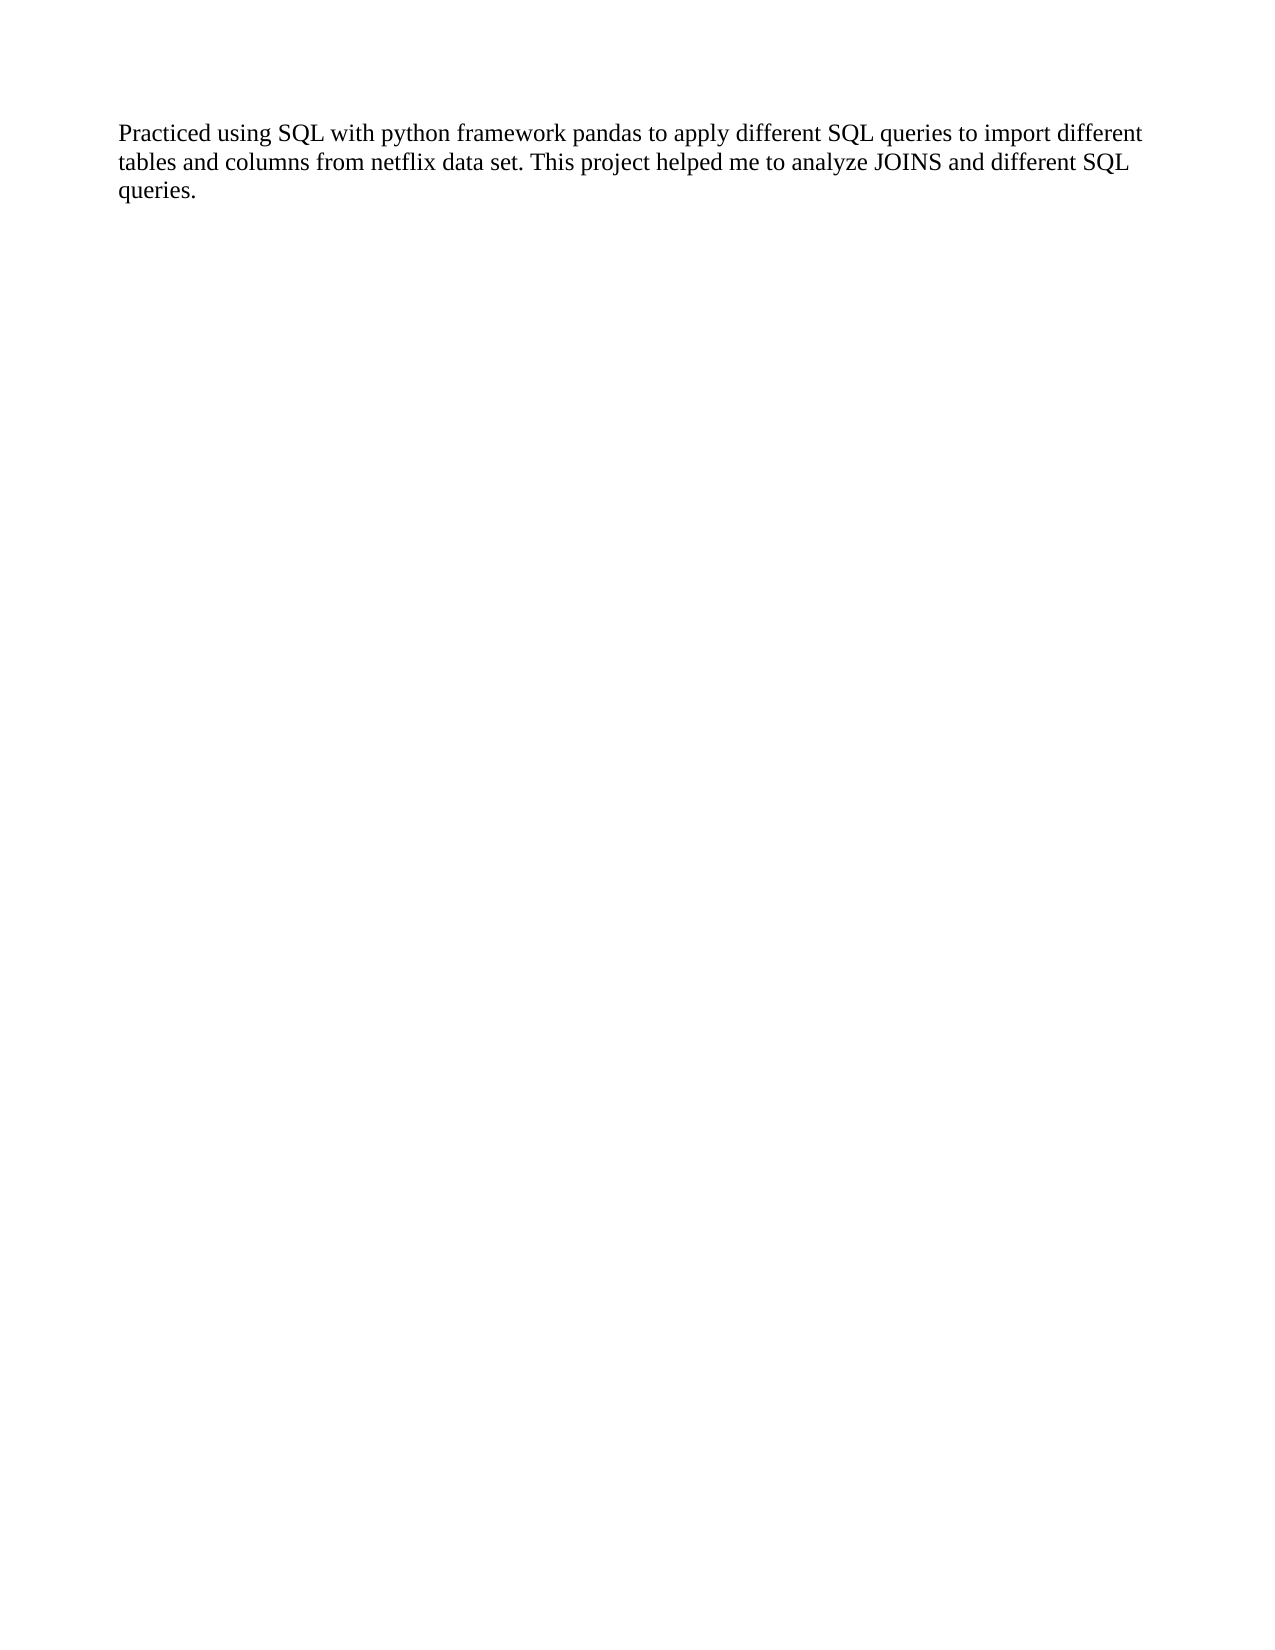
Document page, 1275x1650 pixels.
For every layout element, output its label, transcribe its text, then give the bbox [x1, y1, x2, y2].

text Practiced using SQL with python framework pandas to apply different SQL queries to import different tables and columns from netflix data set. This project helped me to analyze JOINS and different SQL queries. [118, 118, 1157, 204]
